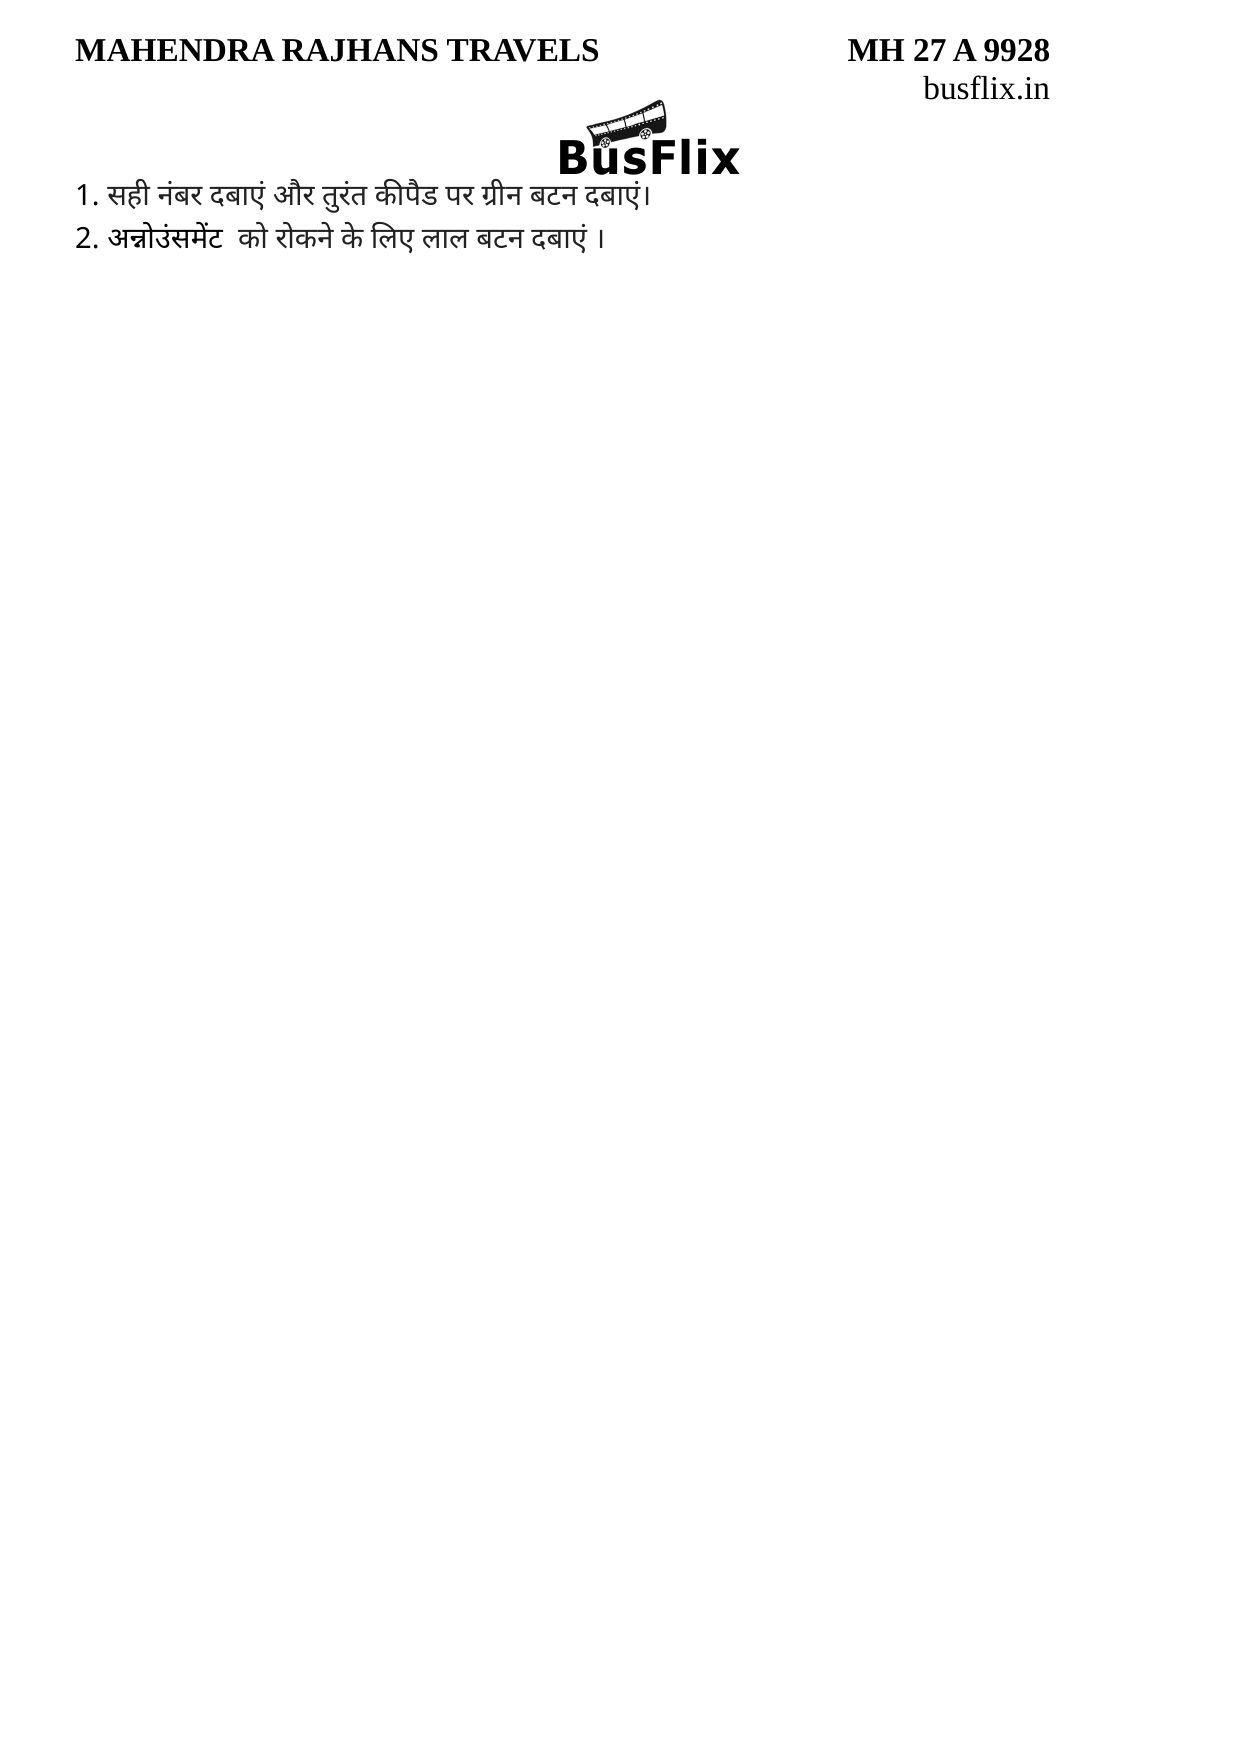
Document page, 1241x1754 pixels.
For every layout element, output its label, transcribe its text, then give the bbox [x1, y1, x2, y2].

text [150, 274, 656, 521]
text [214, 650, 711, 843]
text 2. अन्नोउंसमेंट को रोकने के लिए लाल बटन दबाएं । [75, 217, 1165, 261]
text 1. सही नंबर दबाएं और तुरंत कीपैड पर ग्रीन बटन दबाएं। [75, 174, 1165, 217]
